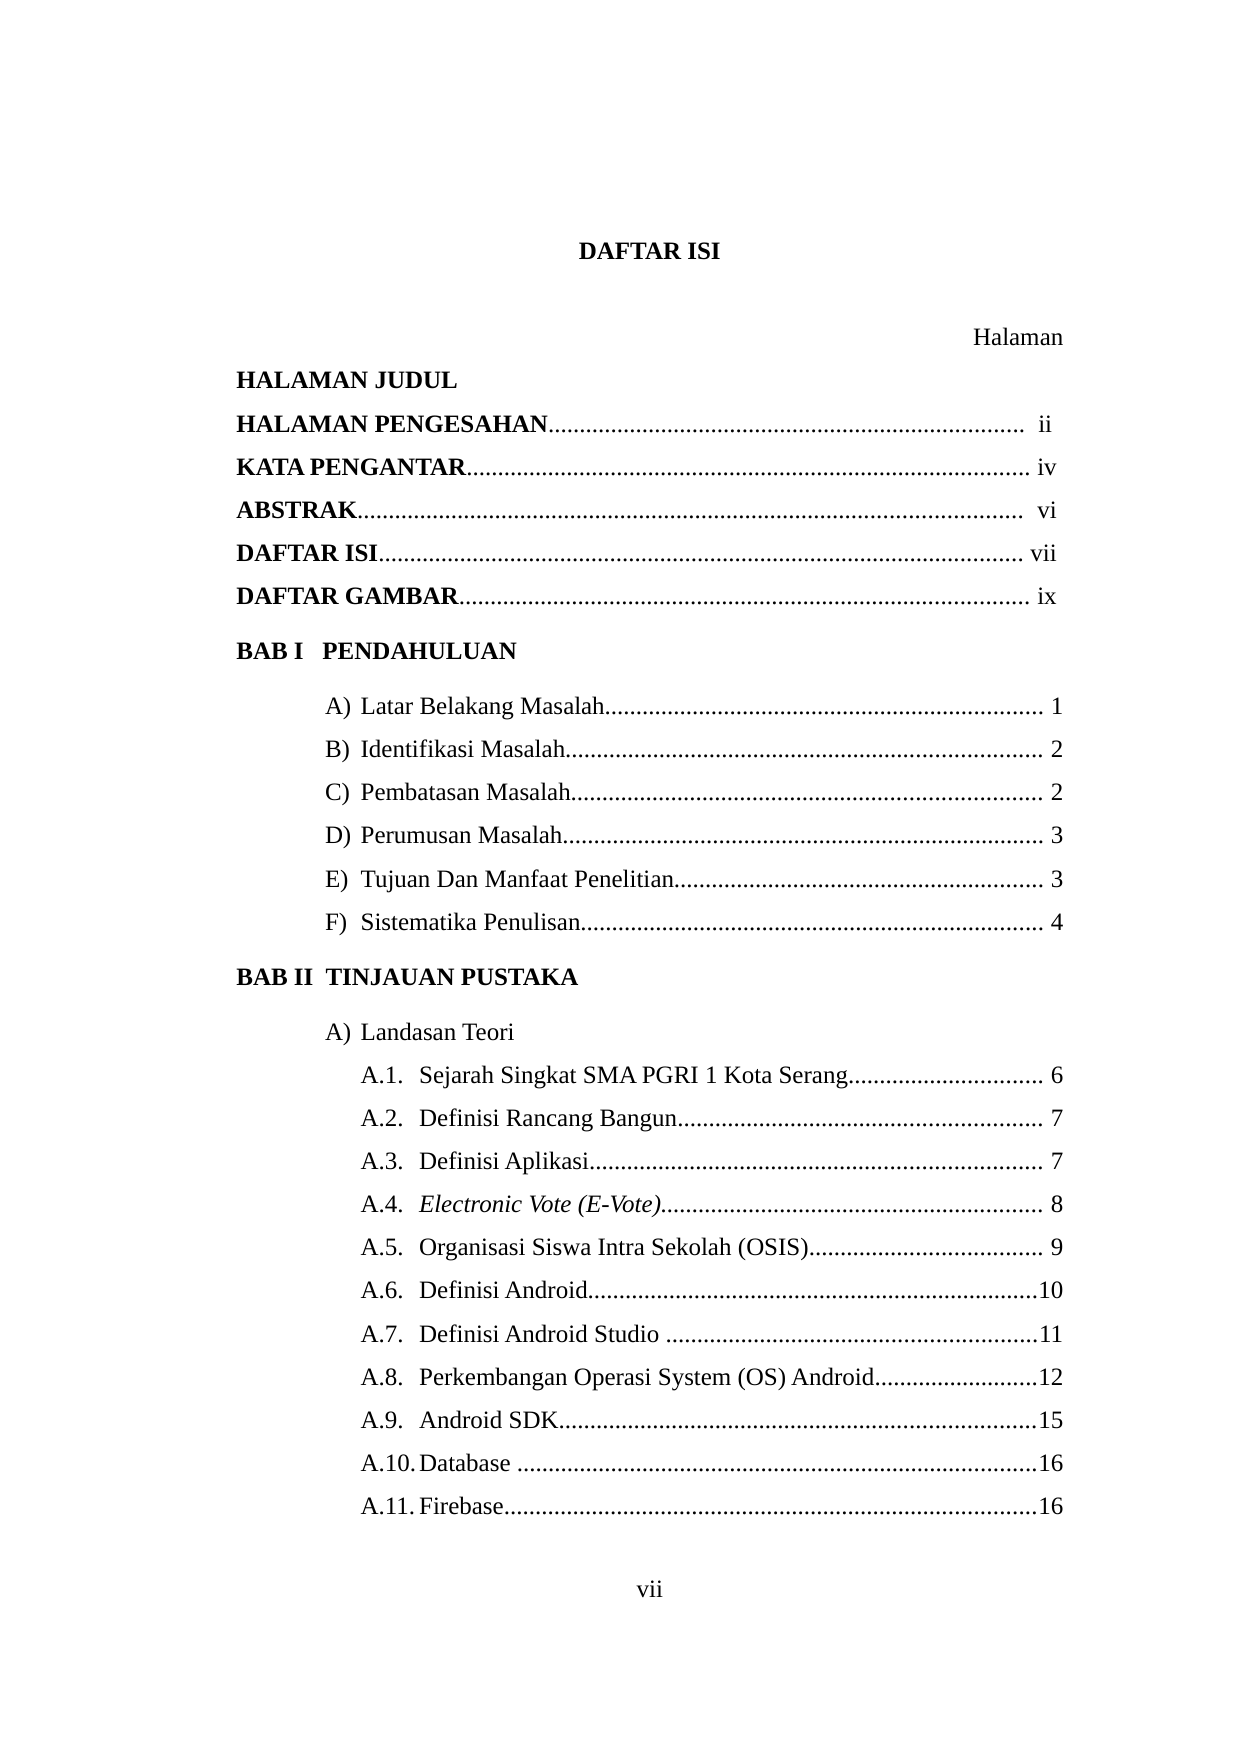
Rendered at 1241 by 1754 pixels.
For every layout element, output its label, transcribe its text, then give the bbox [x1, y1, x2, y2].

list Landasan Teori [325, 1017, 1063, 1046]
subtitle DAFTAR GAMBAR ix [236, 581, 1063, 610]
list Tujuan Dan Manfaat Penelitian 3 [295, 864, 1063, 892]
subtitle DAFTAR ISI vii [236, 538, 1063, 567]
list Latar Belakang Masalah 1 [295, 691, 1063, 720]
list Organisasi Siswa Intra Sekolah (OSIS) 9 [319, 1232, 1063, 1261]
list Database 16 [319, 1448, 1063, 1477]
subtitle HALAMAN PENGESAHAN ii [236, 409, 1063, 437]
list Definisi Android Studio 11 [319, 1319, 1063, 1347]
text Halaman [236, 322, 1063, 351]
list Perkembangan Operasi System (OS) Android 12 [319, 1362, 1063, 1391]
list Sejarah Singkat SMA PGRI 1 Kota Serang 6 [319, 1060, 1063, 1089]
list Perumusan Masalah 3 [295, 821, 1063, 849]
text DAFTAR ISI [236, 236, 1063, 265]
subtitle KATA PENGANTAR iv [236, 452, 1063, 481]
list BAB II TINJAUAN PUSTAKA [236, 962, 1063, 991]
list Definisi Rancang Bangun 7 [319, 1103, 1063, 1132]
list Android SDK 15 [319, 1405, 1063, 1434]
list Sistematika Penulisan 4 [295, 907, 1063, 936]
list Electronic Vote (E-Vote) 8 [319, 1189, 1063, 1218]
subtitle HALAMAN JUDUL [236, 366, 1063, 394]
list Definisi Aplikasi 7 [319, 1146, 1063, 1175]
subtitle ABSTRAK vi [236, 495, 1063, 524]
list Identifikasi Masalah 2 [295, 734, 1063, 763]
list Pembatasan Masalah 2 [295, 777, 1063, 806]
list Firebase 16 [319, 1491, 1063, 1520]
list Definisi Android 10 [319, 1276, 1063, 1304]
subtitle BAB I PENDAHULUAN [236, 636, 1063, 665]
